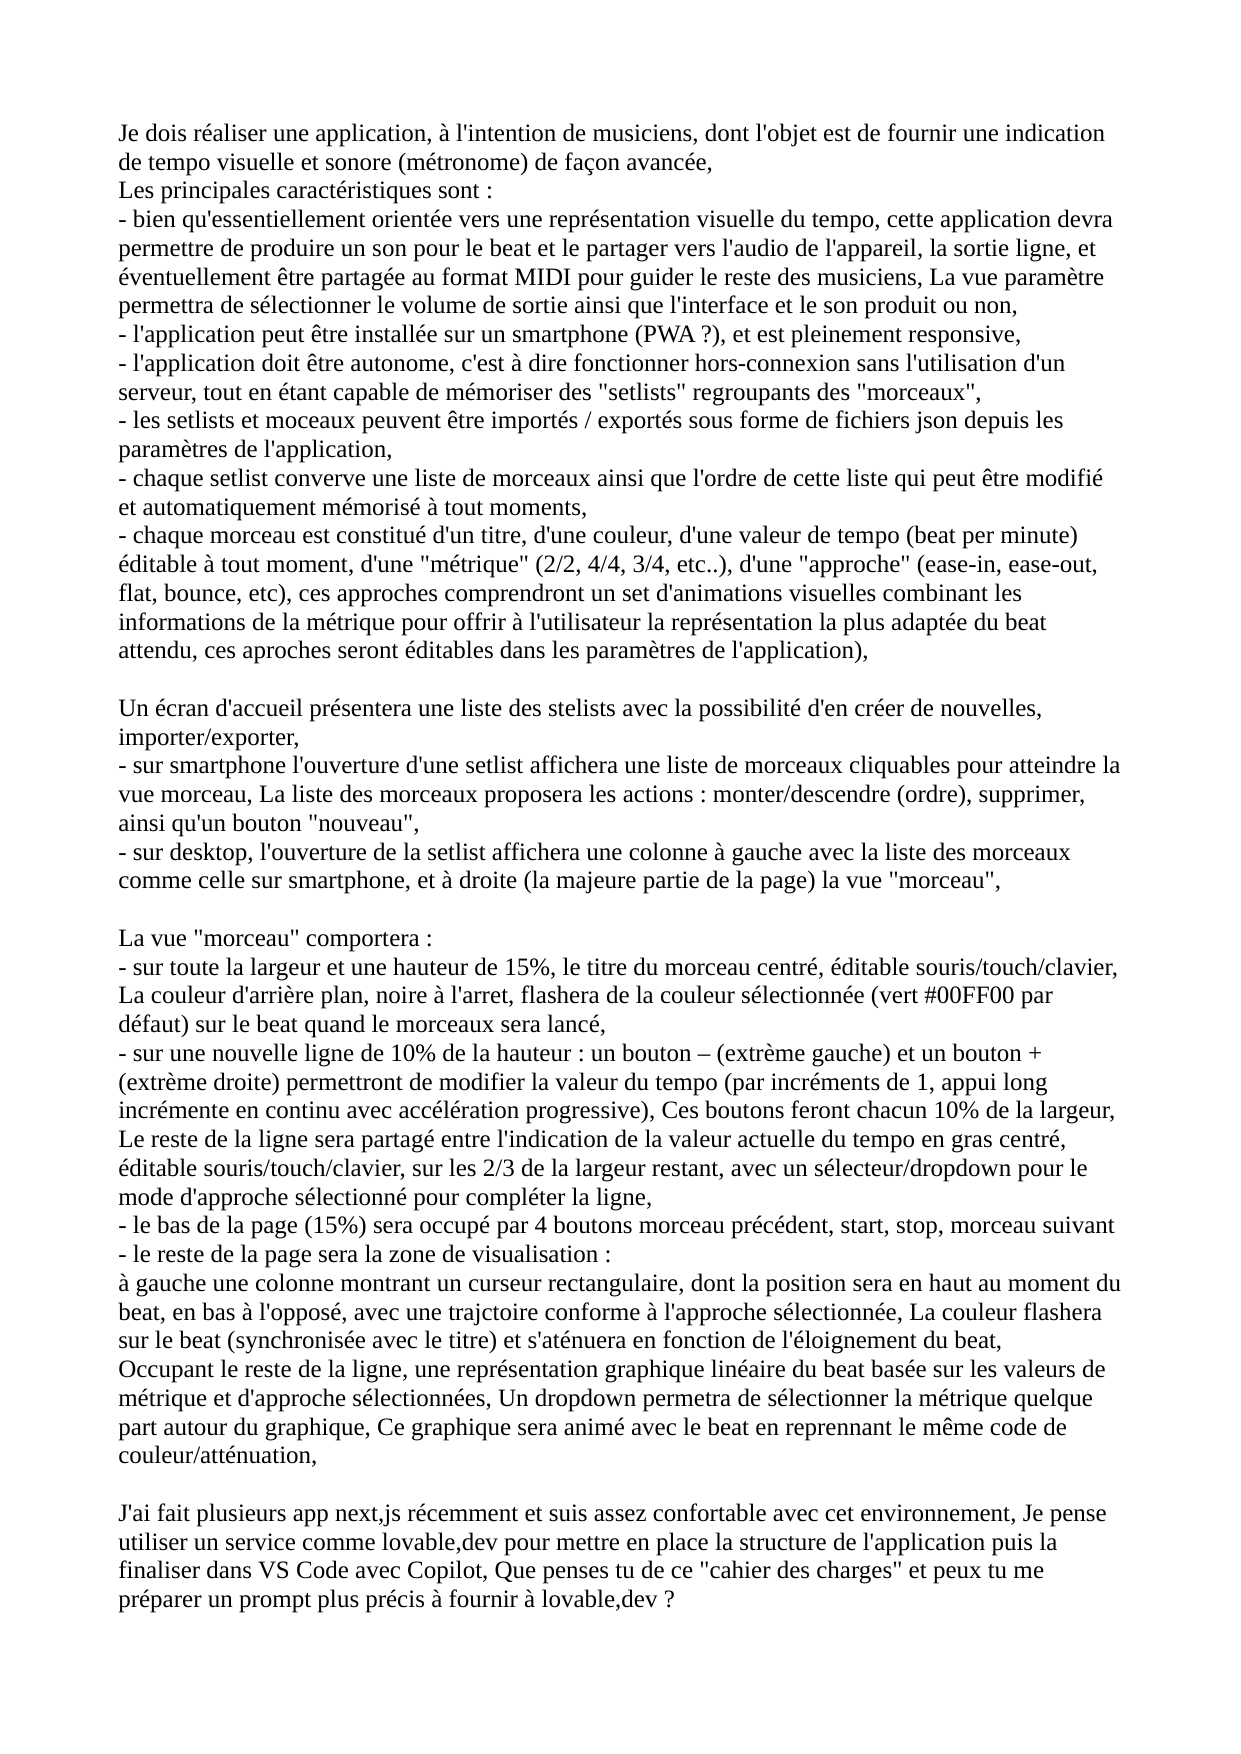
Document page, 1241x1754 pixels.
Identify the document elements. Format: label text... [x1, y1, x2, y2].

text Je dois réaliser une application, à l'intention de musiciens, dont l'objet est de fournir une indication de tempo visuelle et sonore (métronome) de façon avancée, Les principales caractéristiques sont : - bien qu'essentiellement orientée vers une représentation visuelle du tempo, cette application devra permettre de produire un son pour le beat et le partager vers l'audio de l'appareil, la sortie ligne, et éventuellement être partagée au format MIDI pour guider le reste des musiciens, La vue paramètre permettra de sélectionner le volume de sortie ainsi que l'interface et le son produit ou non, - l'application peut être installée sur un smartphone (PWA ?), et est pleinement responsive, [118, 118, 1122, 348]
text - chaque setlist converve une liste de morceaux ainsi que l'ordre de cette liste qui peut être modifié et automatiquement mémorisé à tout moments, - chaque morceau est constitué d'un titre, d'une couleur, d'une valeur de tempo (beat per minute) éditable à tout moment, d'une "métrique" (2/2, 4/4, 3/4, etc..), d'une "approche" (ease-in, ease-out, flat, bounce, etc), ces approches comprendront un set d'animations visuelles combinant les informations de la métrique pour offrir à l'utilisateur la représentation la plus adaptée du beat attendu, ces aproches seront éditables dans les paramètres de l'application), Un écran d'accueil présentera une liste des stelists avec la possibilité d'en créer de nouvelles, importer/exporter, - sur smartphone l'ouverture d'une setlist affichera une liste de morceaux cliquables pour atteindre la vue morceau, La liste des morceaux proposera les actions : monter/descendre (ordre), supprimer, ainsi qu'un bouton "nouveau", - sur desktop, l'ouverture de la setlist affichera une colonne à gauche avec la liste des morceaux comme celle sur smartphone, et à droite (la majeure partie de la page) la vue "morceau", [118, 463, 1122, 923]
text La vue "morceau" comportera : - sur toute la largeur et une hauteur de 15%, le titre du morceau centré, éditable souris/touch/clavier, La couleur d'arrière plan, noire à l'arret, flashera de la couleur sélectionnée (vert #00FF00 par défaut) sur le beat quand le morceaux sera lancé, - sur une nouvelle ligne de 10% de la hauteur : un bouton – (extrème gauche) et un bouton + (extrème droite) permettront de modifier la valeur du tempo (par incréments de 1, appui long incrémente en continu avec accélération progressive), Ces boutons feront chacun 10% de la largeur, Le reste de la ligne sera partagé entre l'indication de la valeur actuelle du tempo en gras centré, éditable souris/touch/clavier, sur les 2/3 de la largeur restant, avec un sélecteur/dropdown pour le mode d'approche sélectionné pour compléter la ligne, - le bas de la page (15%) sera occupé par 4 boutons morceau précédent, start, stop, morceau suivant - le reste de la page sera la zone de visualisation : à gauche une colonne montrant un curseur rectangulaire, dont la position sera en haut au moment du beat, en bas à l'opposé, avec une trajctoire conforme à l'approche sélectionnée, La couleur flashera sur le beat (synchronisée avec le titre) et s'aténuera en fonction de l'éloignement du beat, Occupant le reste de la ligne, une représentation graphique linéaire du beat basée sur les valeurs de métrique et d'approche sélectionnées, Un dropdown permetra de sélectionner la métrique quelque part autour du graphique, Ce graphique sera animé avec le beat en reprennant le même code de couleur/atténuation, J'ai fait plusieurs app next,js récemment et suis assez confortable avec cet environnement, Je pense utiliser un service comme lovable,dev pour mettre en place la structure de l'application puis la finaliser dans VS Code avec Copilot, Que penses tu de ce "cahier des charges" et peux tu me préparer un prompt plus précis à fournir à lovable,dev ? [118, 923, 1122, 1613]
text - l'application doit être autonome, c'est à dire fonctionner hors-connexion sans l'utilisation d'un serveur, tout en étant capable de mémoriser des "setlists" regroupants des "morceaux", - les setlists et moceaux peuvent être importés / exportés sous forme de fichiers json depuis les paramètres de l'application, [118, 348, 1122, 463]
